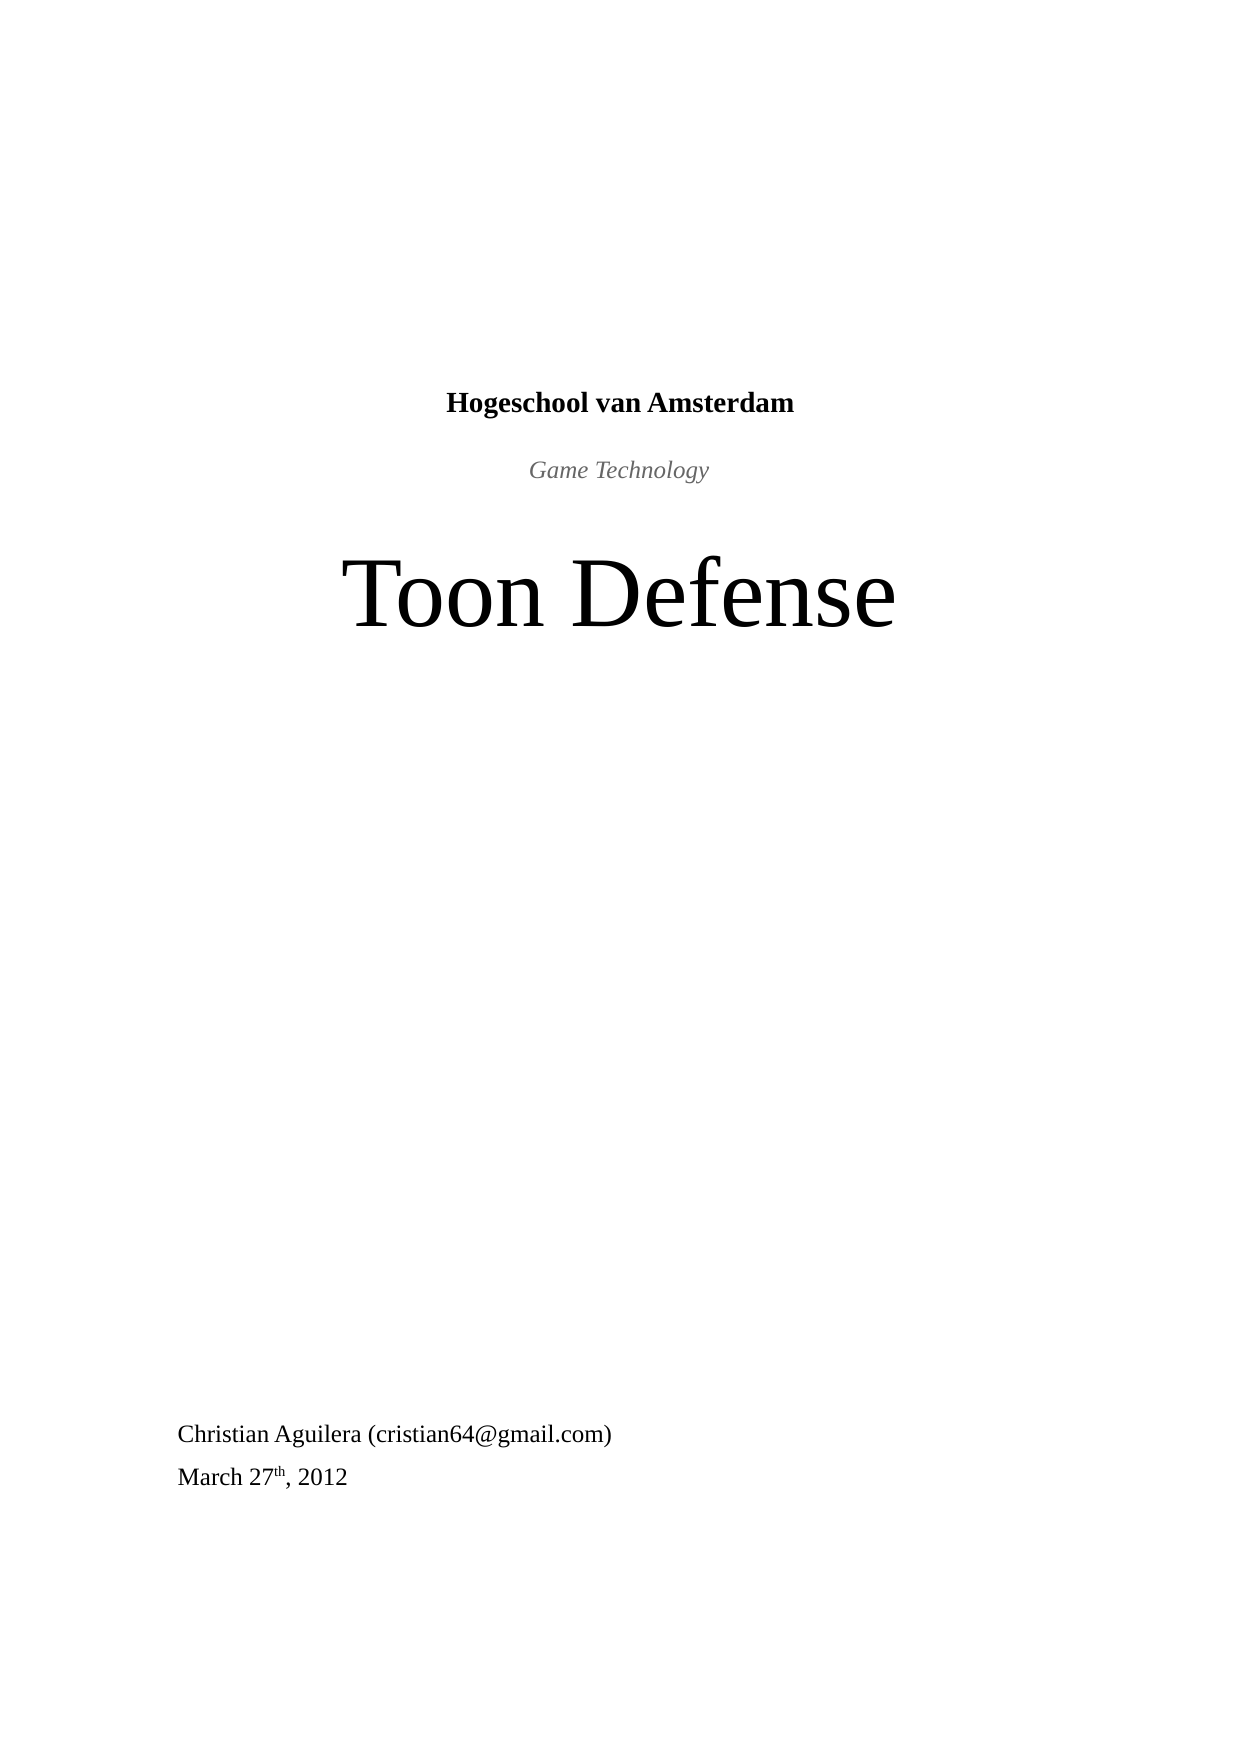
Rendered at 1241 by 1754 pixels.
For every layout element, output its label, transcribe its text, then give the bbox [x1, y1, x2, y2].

text March 27th, 2012 [177, 1462, 1122, 1491]
title Toon Defense [118, 533, 1122, 648]
subtitle Hogeschool van Amsterdam [118, 385, 1122, 418]
subtitle Game Technology [118, 455, 1122, 484]
text Christian Aguilera (cristian64@gmail.com) [177, 1419, 1122, 1448]
